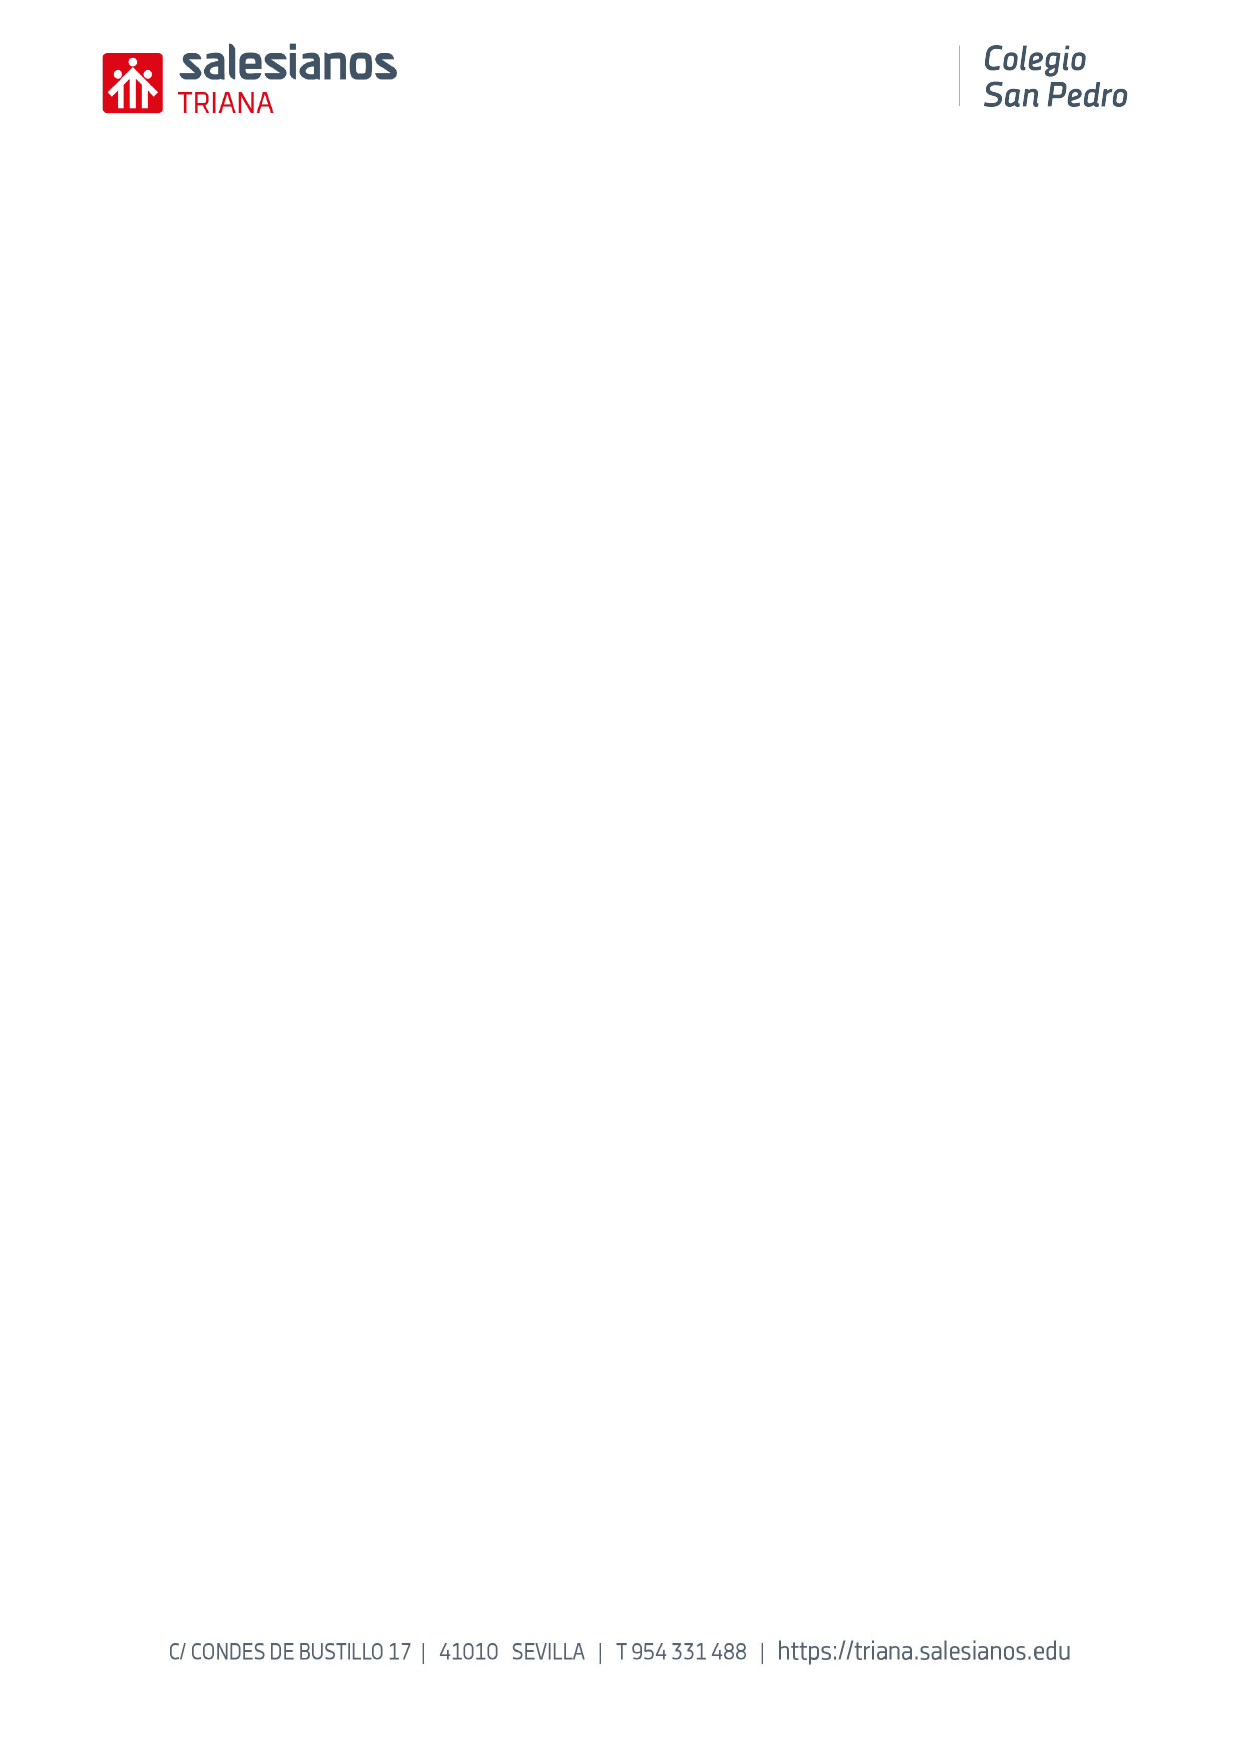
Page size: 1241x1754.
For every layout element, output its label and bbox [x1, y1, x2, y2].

picture [93, 28, 402, 125]
picture [0, 1632, 1241, 1699]
picture [951, 32, 1136, 122]
